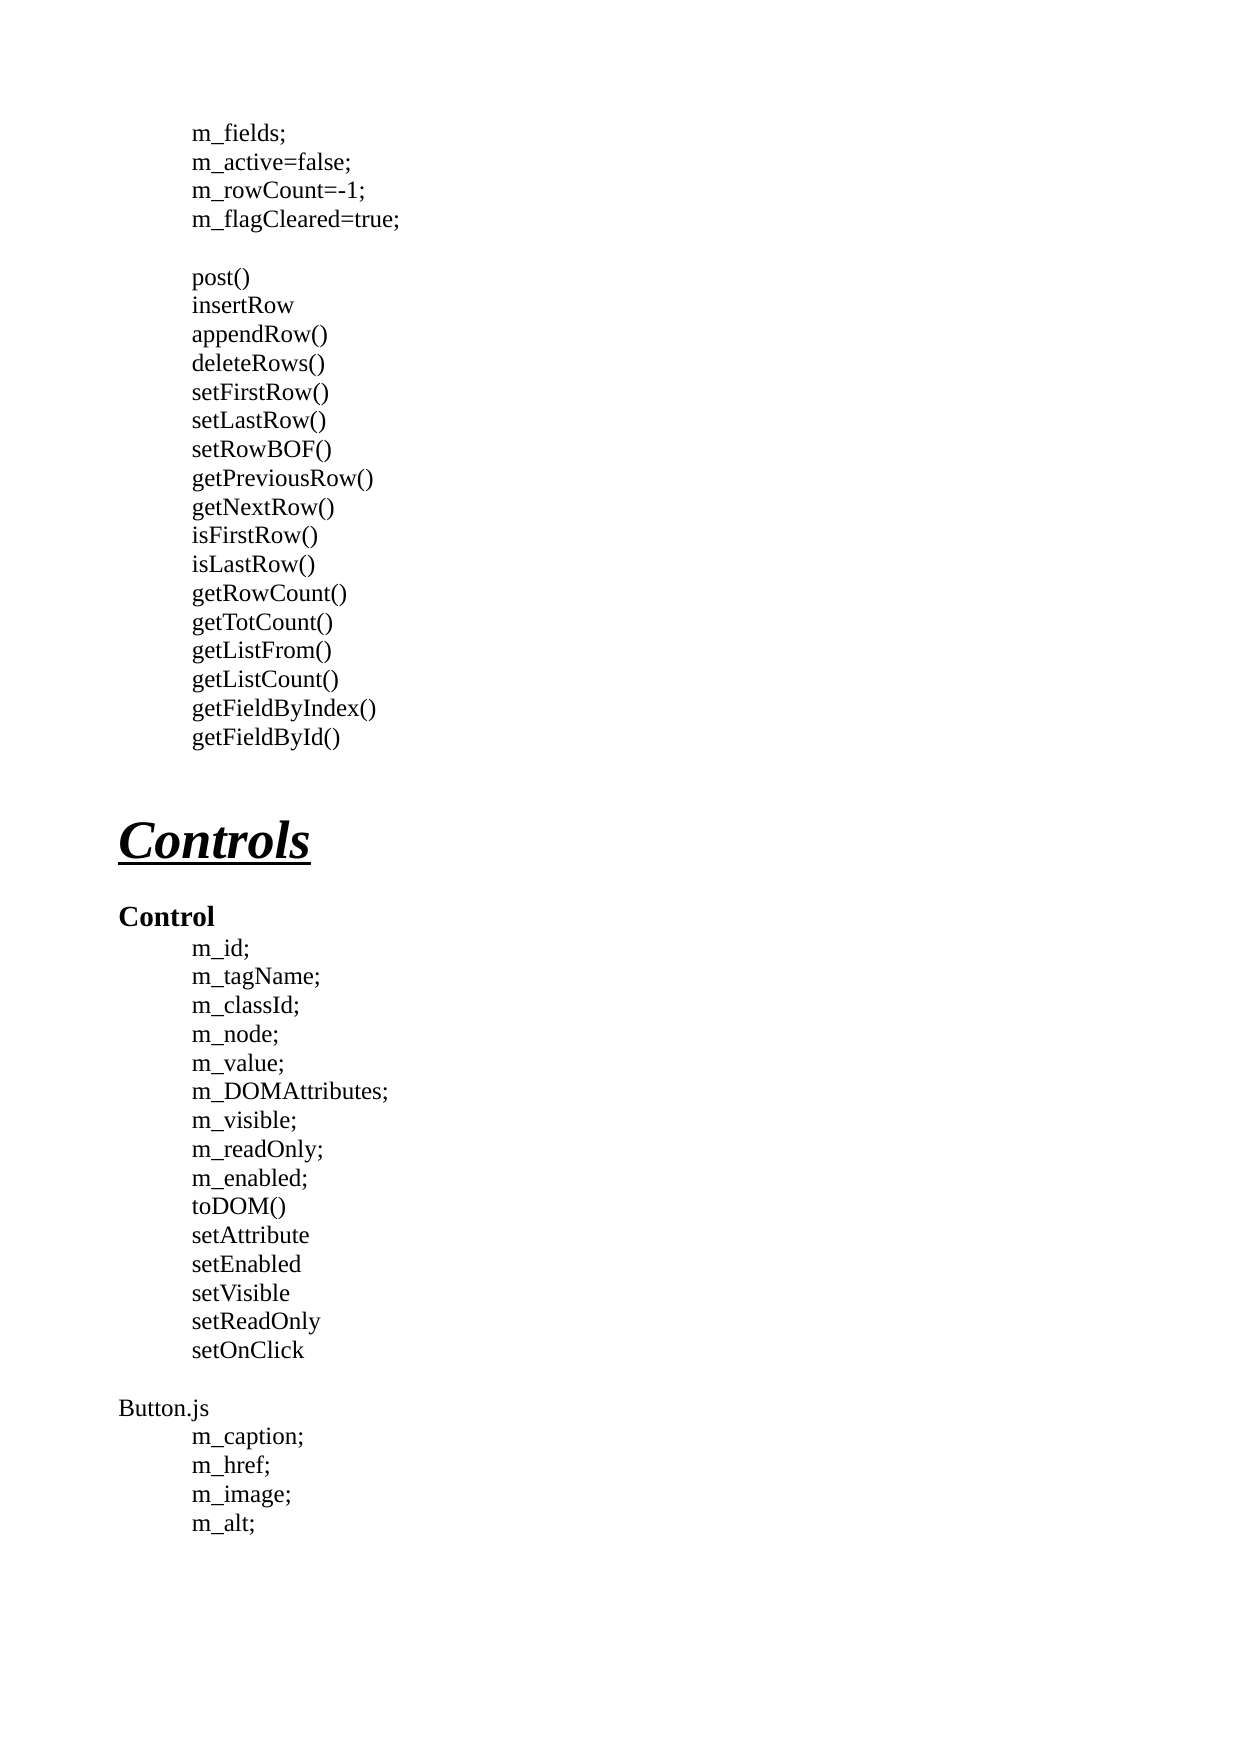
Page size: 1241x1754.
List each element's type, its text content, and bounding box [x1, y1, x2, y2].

text m_rowCount=-1; [118, 176, 1122, 204]
text setReadOnly [118, 1306, 1122, 1335]
text getListFrom() [118, 636, 1122, 664]
text getFieldById() [118, 722, 1122, 751]
text m_fields; [118, 118, 1122, 147]
text m_readOnly; [118, 1134, 1122, 1163]
text isLastRow() [118, 549, 1122, 578]
text Controls [118, 808, 1122, 870]
text getPreviousRow() [118, 463, 1122, 492]
text isFirstRow() [118, 521, 1122, 549]
text m_caption; [118, 1421, 1122, 1450]
text setAttribute [118, 1220, 1122, 1249]
text m_active=false; [118, 147, 1122, 176]
text m_flagCleared=true; [118, 204, 1122, 233]
text m_id; [118, 933, 1122, 961]
text toDOM() [118, 1191, 1122, 1220]
text Control [118, 899, 1122, 933]
text appendRow() [118, 319, 1122, 348]
text setOnClick [118, 1335, 1122, 1364]
text m_node; [118, 1019, 1122, 1048]
text m_classId; [118, 990, 1122, 1019]
text m_alt; [118, 1508, 1122, 1536]
text setRowBOF() [118, 434, 1122, 463]
text insertRow [118, 291, 1122, 319]
text m_DOMAttributes; [118, 1076, 1122, 1105]
text deleteRows() [118, 348, 1122, 377]
text getListCount() [118, 664, 1122, 693]
text Button.js [118, 1393, 1122, 1421]
text getRowCount() [118, 578, 1122, 607]
text m_enabled; [118, 1163, 1122, 1191]
text setEnabled [118, 1249, 1122, 1278]
text m_value; [118, 1048, 1122, 1076]
text setFirstRow() [118, 377, 1122, 406]
text m_tagName; [118, 961, 1122, 990]
text setVisible [118, 1278, 1122, 1306]
text m_visible; [118, 1105, 1122, 1134]
text post() [118, 262, 1122, 291]
text m_href; [118, 1450, 1122, 1479]
text setLastRow() [118, 406, 1122, 434]
text getFieldByIndex() [118, 693, 1122, 722]
text getNextRow() [118, 492, 1122, 521]
text getTotCount() [118, 607, 1122, 636]
text m_image; [118, 1479, 1122, 1508]
